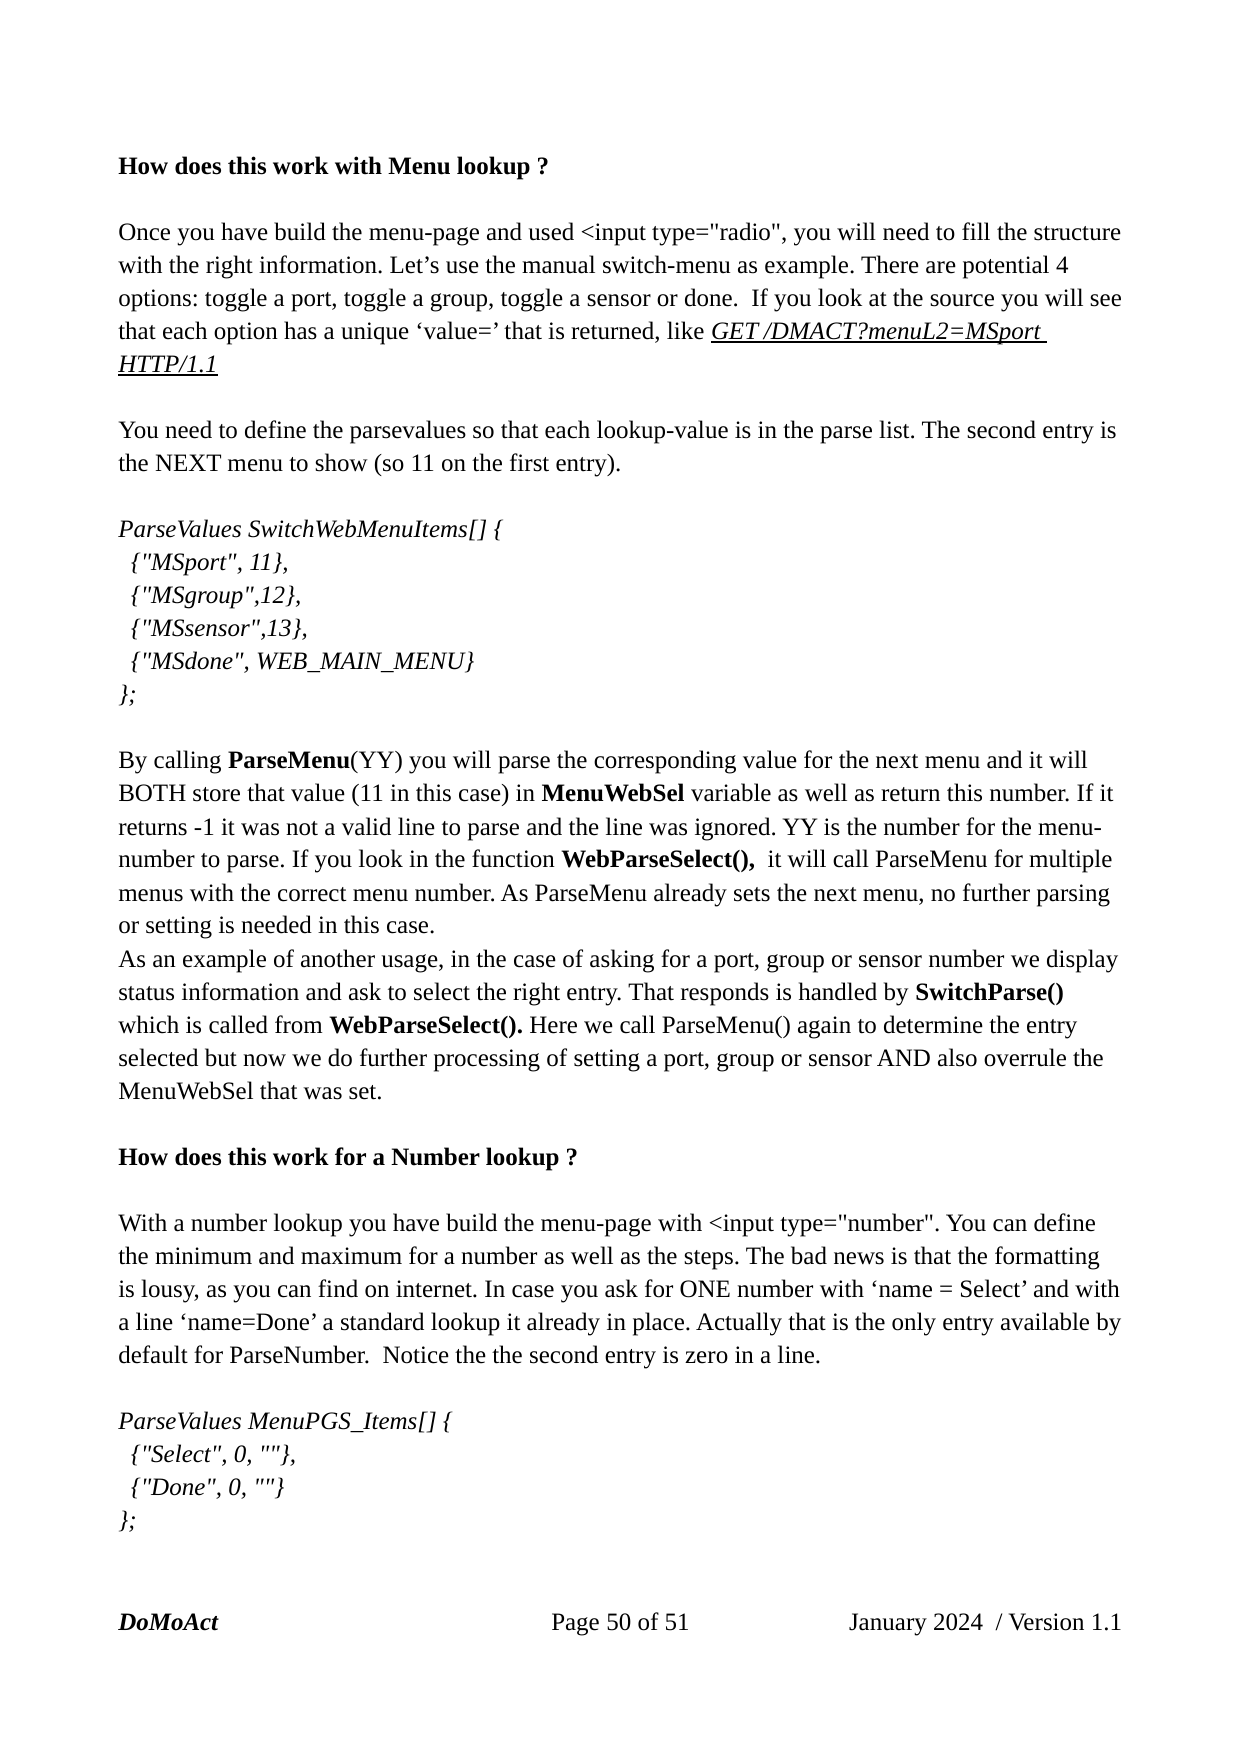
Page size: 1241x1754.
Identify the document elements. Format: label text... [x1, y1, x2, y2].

text How does this work with Menu lookup ? [118, 151, 1122, 180]
text {"Select", 0, ""}, [118, 1439, 1122, 1468]
text ParseValues SwitchWebMenuItems[] { [118, 514, 1122, 543]
text How does this work for a Number lookup ? [118, 1142, 1122, 1171]
text You need to define the parsevalues so that each lookup-value is in the parse list. The second entry is the NEXT menu to show (so 11 on the first entry). [118, 415, 1122, 477]
text {"MSport", 11}, [118, 547, 1122, 576]
text {"Done", 0, ""} [118, 1472, 1122, 1501]
text By calling ParseMenu(YY) you will parse the corresponding value for the next menu and it will BOTH store that value (11 in this case) in MenuWebSel variable as well as return this number. If it returns -1 it was not a valid line to parse and the line was ignored. YY is the number for the menu-number to parse. If you look in the function WebParseSelect(), it will call ParseMenu for multiple menus with the correct menu number. As ParseMenu already sets the next menu, no further parsing or setting is needed in this case. [118, 746, 1122, 939]
text As an example of another usage, in the case of asking for a port, group or sensor number we display status information and ask to select the right entry. That responds is handled by SwitchParse() which is called from WebParseSelect(). Here we call ParseMenu() again to determine the entry selected but now we do further processing of setting a port, group or sensor AND also overrule the MenuWebSel that was set. [118, 944, 1122, 1104]
text ParseValues MenuPGS_Items[] { [118, 1406, 1122, 1435]
text }; [118, 679, 1122, 708]
text {"MSdone", WEB_MAIN_MENU} [118, 646, 1122, 675]
text {"MSgroup",12}, [118, 580, 1122, 609]
text {"MSsensor",13}, [118, 613, 1122, 642]
text }; [118, 1505, 1122, 1534]
text With a number lookup you have build the menu-page with <input type="number". You can define the minimum and maximum for a number as well as the steps. The bad news is that the formatting is lousy, as you can find on internet. In case you ask for ONE number with ‘name = Select’ and with a line ‘name=Done’ a standard lookup it already in place. Actually that is the only entry available by default for ParseNumber. Notice the the second entry is zero in a line. [118, 1208, 1122, 1369]
text Once you have build the menu-page and used <input type="radio", you will need to fill the structure with the right information. Let’s use the manual switch-menu as example. There are potential 4 options: toggle a port, toggle a group, toggle a sensor or done. If you look at the source you will see that each option has a unique ‘value=’ that is returned, like GET /DMACT?menuL2=MSport HTTP/1.1 [118, 217, 1122, 411]
